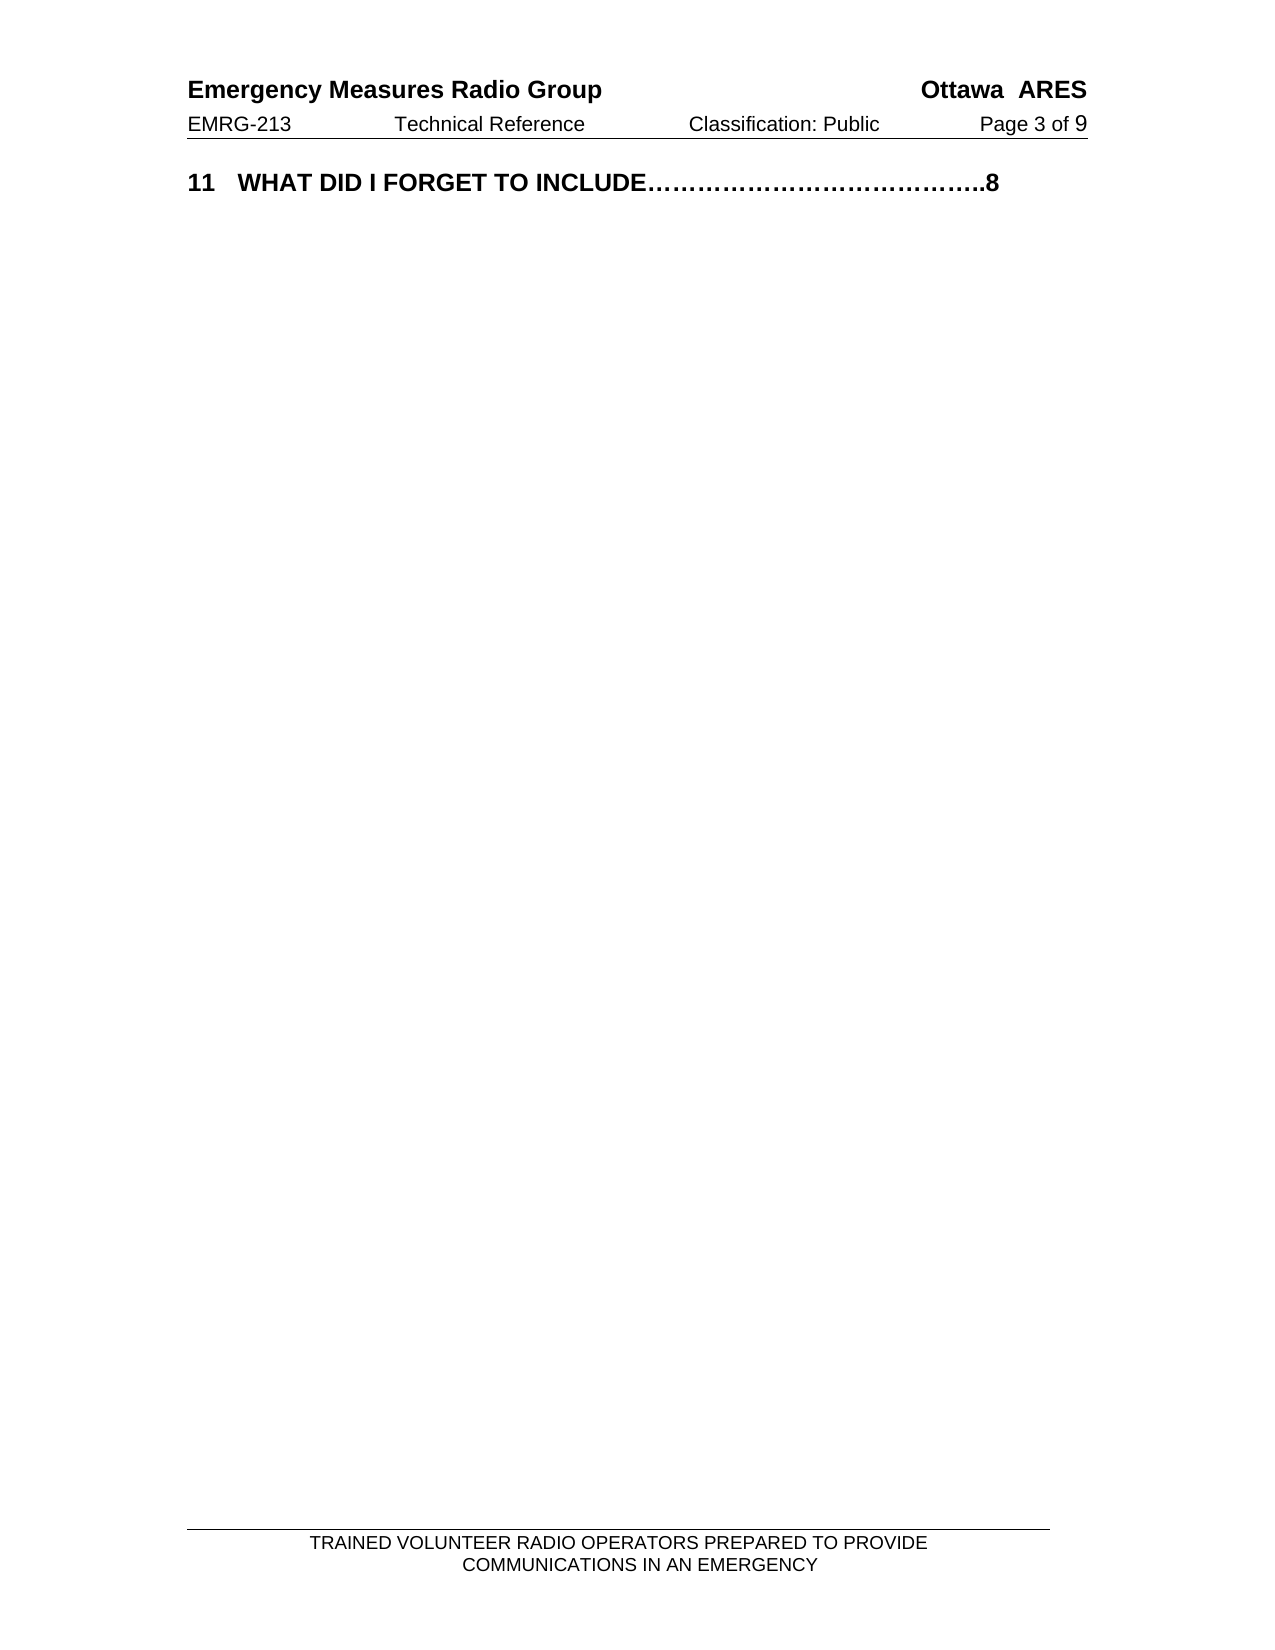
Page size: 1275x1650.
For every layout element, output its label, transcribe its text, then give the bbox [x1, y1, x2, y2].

text 11 what did I forget to include…………………………………..8 [187, 168, 1088, 197]
